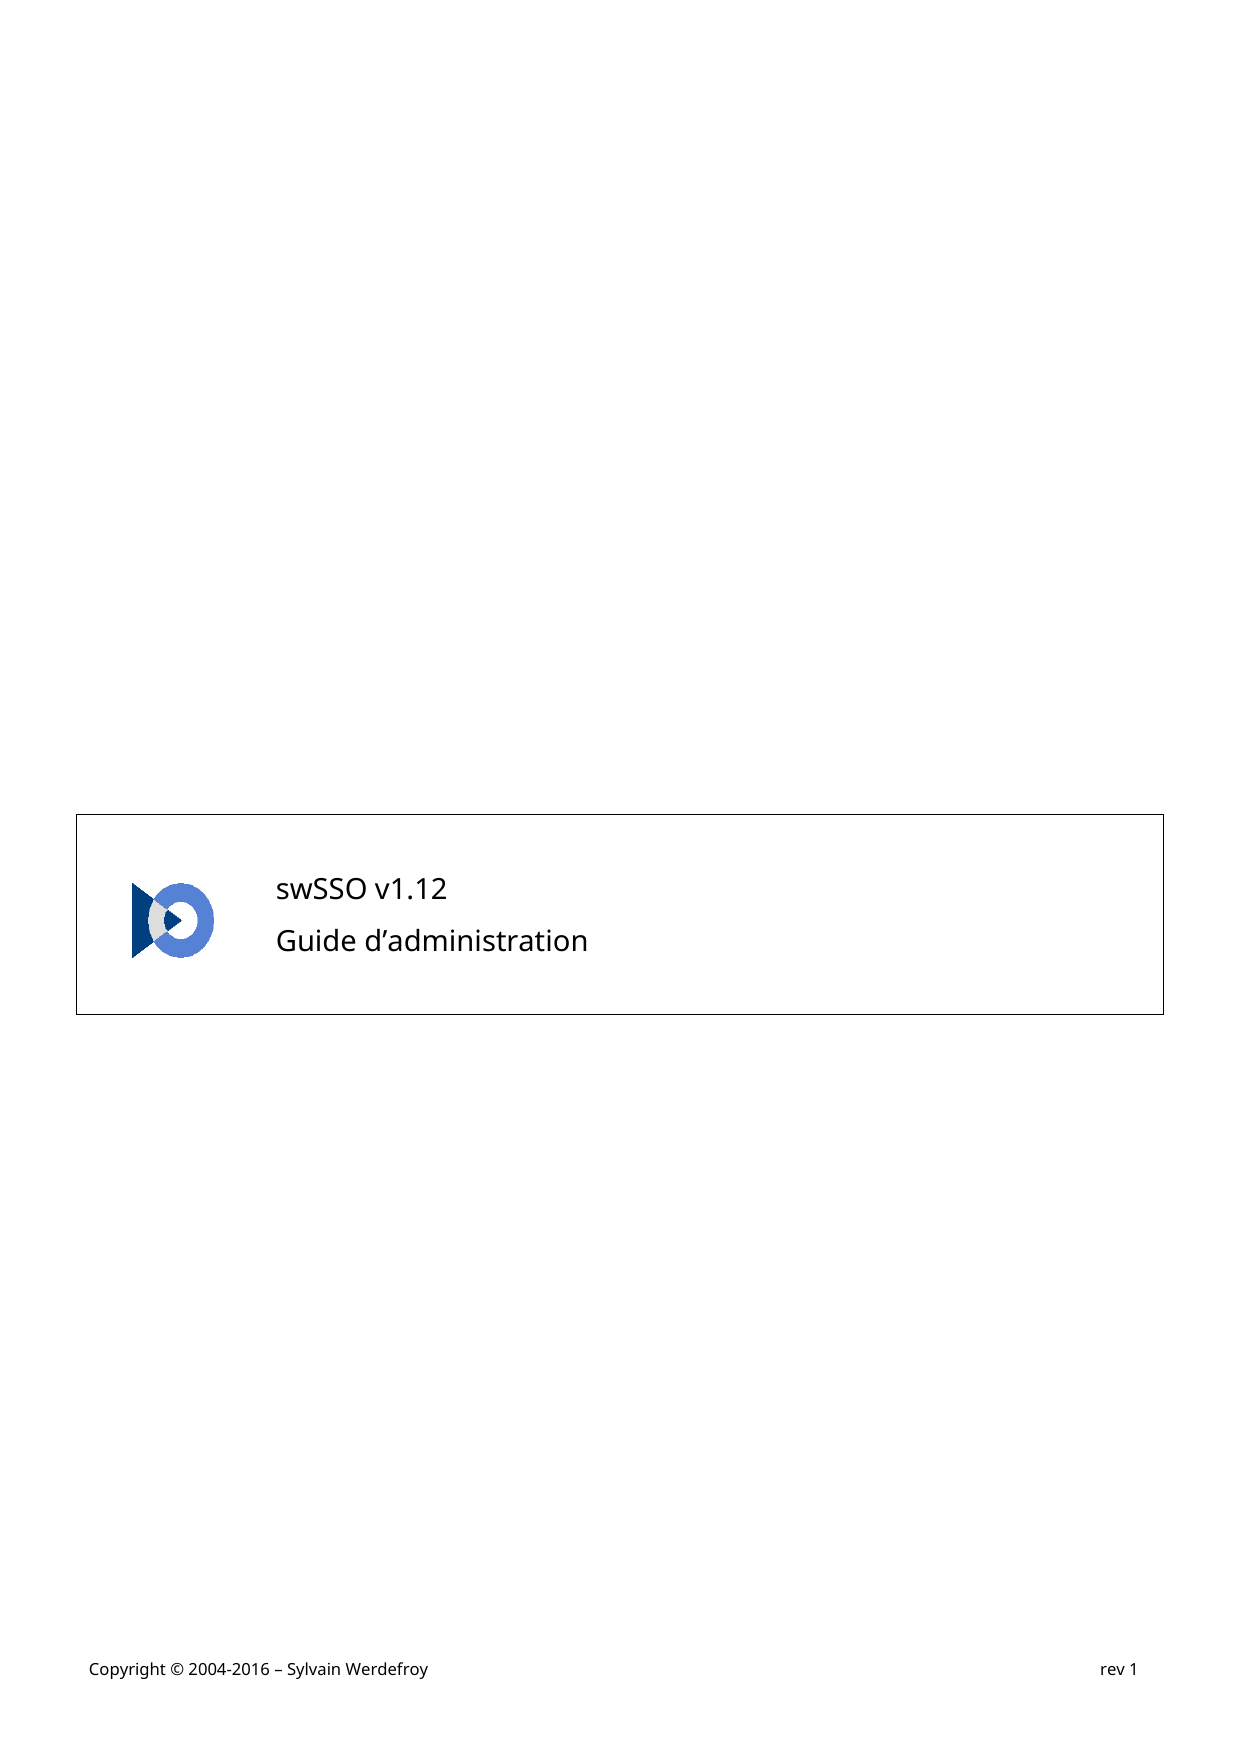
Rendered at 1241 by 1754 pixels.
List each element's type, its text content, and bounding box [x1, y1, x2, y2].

table_header [77, 815, 260, 1014]
table_header swSSO v1.12 Guide d’administration [260, 815, 988, 1014]
picture [123, 873, 222, 968]
table_header [988, 815, 1163, 1014]
